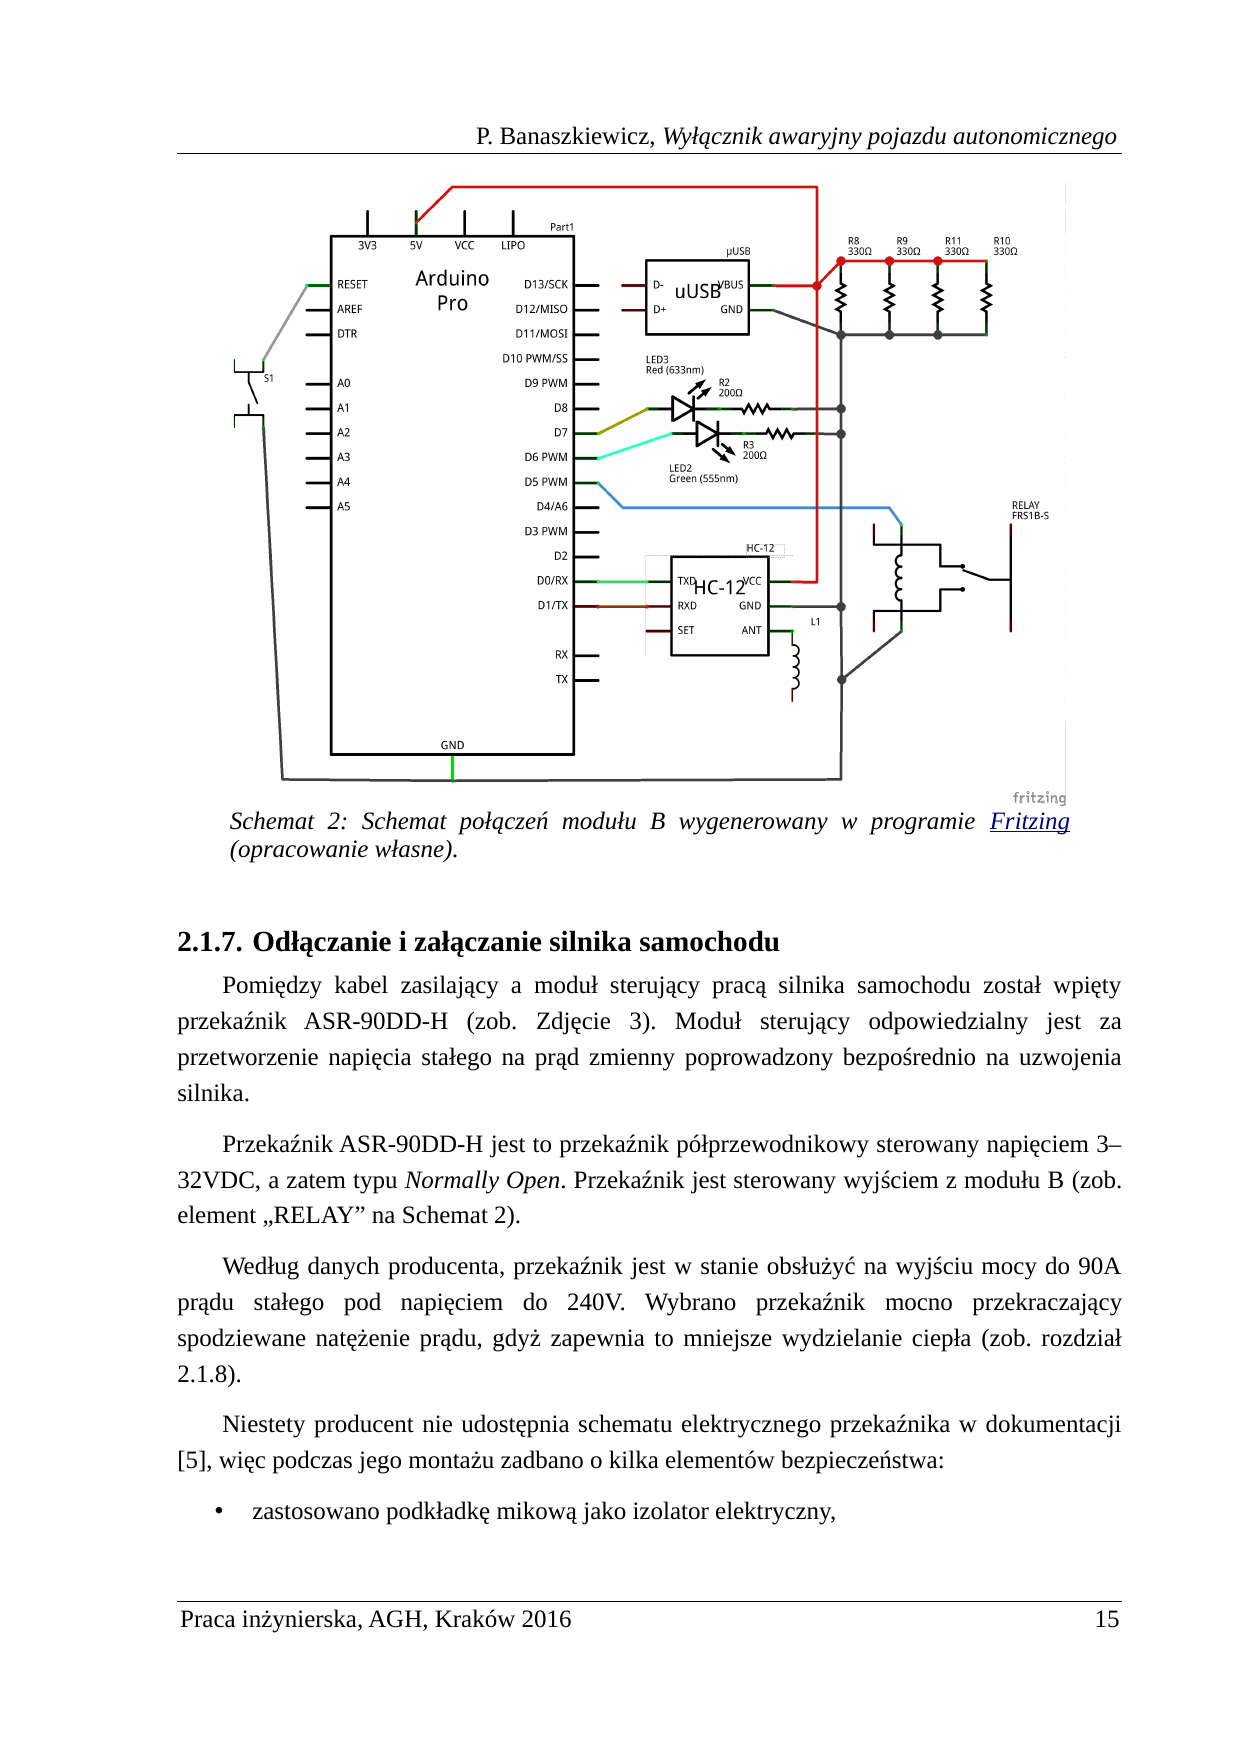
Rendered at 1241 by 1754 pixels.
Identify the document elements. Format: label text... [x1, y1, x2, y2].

text Pomiędzy kabel zasilający a moduł sterujący pracą silnika samochodu został wpięty przekaźnik ASR-90DD-H (zob. Zdjęcie 3). Moduł sterujący odpowiedzialny jest za przetworzenie napięcia stałego na prąd zmienny poprowadzony bezpośrednio na uzwojenia silnika. [177, 970, 1122, 1107]
list zastosowano podkładkę mikową jako izolator elektryczny, [214, 1496, 1122, 1525]
picture [233, 183, 1066, 806]
text Przekaźnik ASR-90DD-H jest to przekaźnik półprzewodnikowy sterowany napięciem 3–32VDC, a zatem typu Normally Open. Przekaźnik jest sterowany wyjściem z modułu B (zob. element „RELAY” na Schemat 2). [177, 1129, 1122, 1229]
text Schemat 2: Schemat połączeń modułu B wygenerowany w programie Fritzing (opracowanie własne). [229, 196, 1070, 863]
text Niestety producent nie udostępnia schematu elektrycznego przekaźnika w dokumentacji [5], więc podczas jego montażu zadbano o kilka elementów bezpieczeństwa: [177, 1409, 1122, 1474]
text Według danych producenta, przekaźnik jest w stanie obsłużyć na wyjściu mocy do 90A prądu stałego pod napięciem do 240V. Wybrano przekaźnik mocno przekraczający spodziewane natężenie prądu, gdyż zapewnia to mniejsze wydzielanie ciepła (zob. rozdział 2.1.8). [177, 1251, 1122, 1388]
subtitle Odłączanie i załączanie silnika samochodu [177, 183, 1122, 958]
